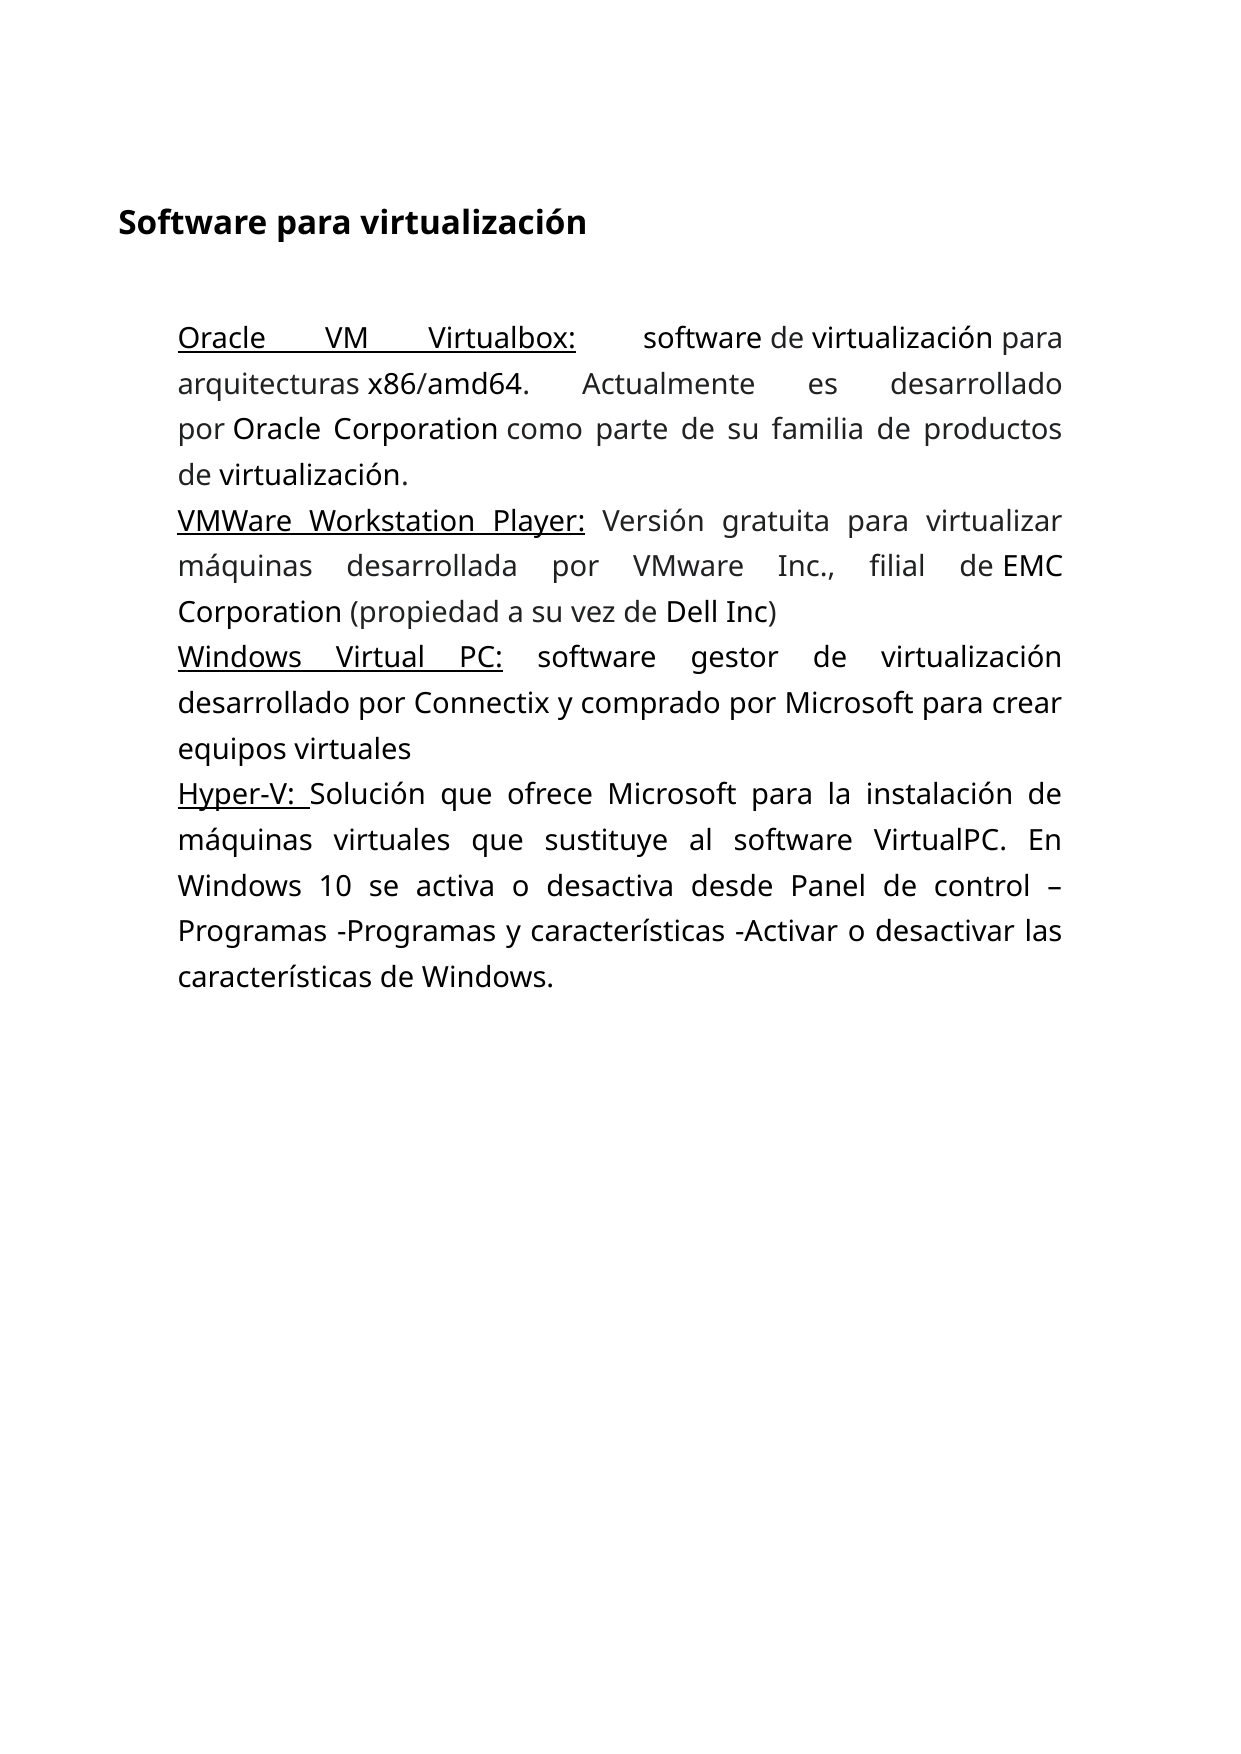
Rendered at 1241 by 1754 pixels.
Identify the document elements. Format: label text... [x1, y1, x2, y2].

list Windows Virtual PC: software gestor de virtualización desarrollado por Connectix y comprado por Microsoft para crear equipos virtuales [177, 637, 1063, 768]
list Hyper-V: Solución que ofrece Microsoft para la instalación de máquinas virtuales que sustituye al software VirtualPC. En Windows 10 se activa o desactiva desde Panel de control – Programas -Programas y características -Activar o desactivar las características de Windows. [177, 773, 1063, 996]
text Oracle VM Virtualbox: software de virtualización para arquitecturas x86/amd64. Actualmente es desarrollado por Oracle Corporation como parte de su familia de productos de virtualización. [177, 317, 1063, 494]
subtitle Software para virtualización [118, 199, 1122, 244]
text VMWare Workstation Player: Versión gratuita para virtualizar máquinas desarrollada por VMware Inc., filial de EMC Corporation (propiedad a su vez de Dell Inc) [177, 500, 1063, 631]
